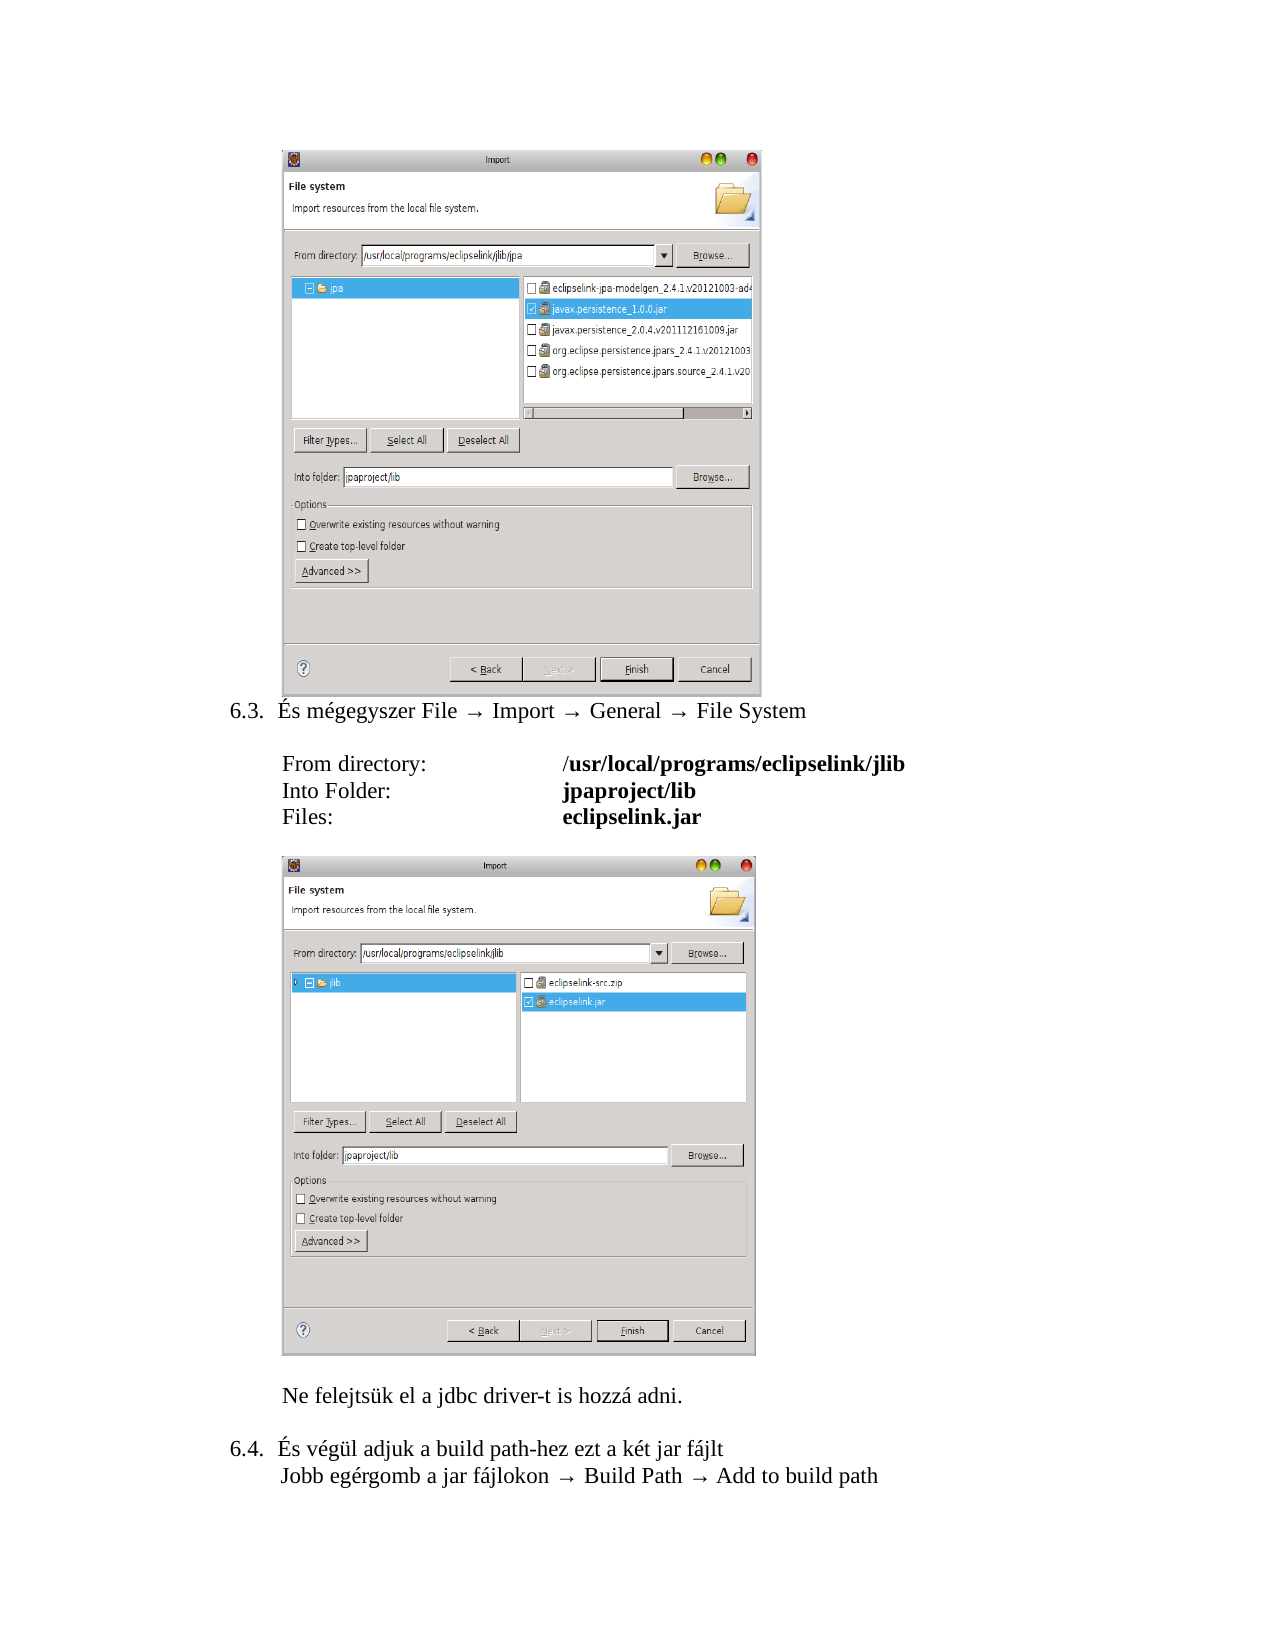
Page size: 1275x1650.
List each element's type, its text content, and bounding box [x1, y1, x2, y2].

text Into Folder: jpaproject/lib [282, 777, 1087, 803]
text Files: eclipselink.jar [282, 803, 1087, 830]
list És mégegyszer File → Import → General → File System [223, 697, 1087, 723]
picture [281, 856, 756, 1356]
text Ne felejtsük el a jdbc driver-t is hozzá adni. [282, 1382, 1087, 1408]
list És végül adjuk a build path-hez ezt a két jar fájlt [223, 1435, 1087, 1462]
text From directory: /usr/local/programs/eclipselink/jlib [282, 750, 1087, 777]
picture [281, 150, 762, 697]
text Jobb egérgomb a jar fájlokon → Build Path → Add to build path [280, 1462, 1087, 1488]
